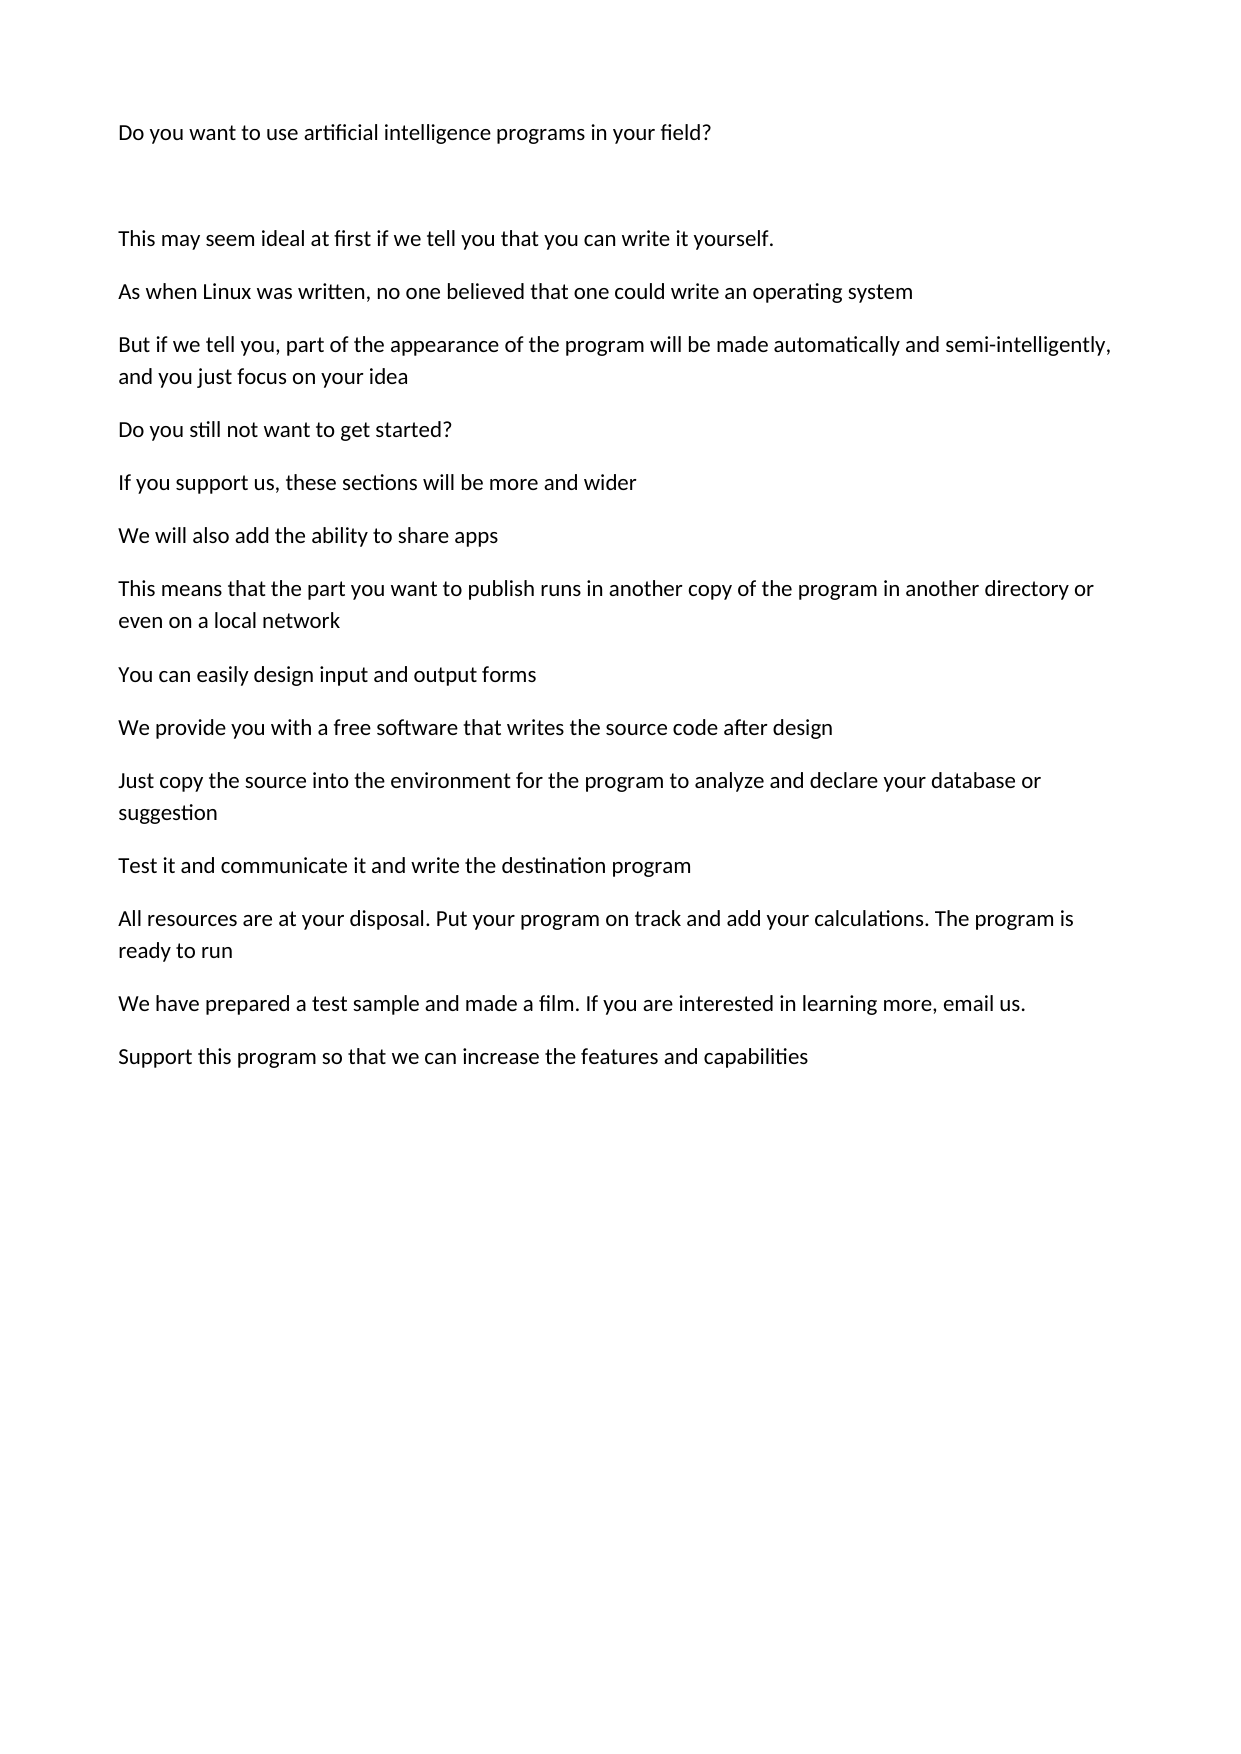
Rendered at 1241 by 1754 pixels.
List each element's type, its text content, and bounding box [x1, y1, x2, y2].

text Just copy the source into the environment for the program to analyze and declare your database or suggestion [118, 766, 1122, 826]
text Support this program so that we can increase the features and capabilities [118, 1042, 1122, 1070]
text We provide you with a free software that writes the source code after design [118, 713, 1122, 741]
text You can easily design input and output forms [118, 660, 1122, 688]
text Do you want to use artificial intelligence programs in your field? [118, 118, 1122, 146]
text We will also add the ability to share apps [118, 521, 1122, 549]
text This may seem ideal at first if we tell you that you can write it yourself. [118, 224, 1122, 252]
text But if we tell you, part of the appearance of the program will be made automatically and semi-intelligently, and you just focus on your idea [118, 330, 1122, 390]
text All resources are at your disposal. Put your program on track and add your calculations. The program is ready to run [118, 904, 1122, 964]
text As when Linux was written, no one believed that one could write an operating system [118, 277, 1122, 305]
text This means that the part you want to publish runs in another copy of the program in another directory or even on a local network [118, 574, 1122, 635]
text We have prepared a test sample and made a film. If you are interested in learning more, email us. [118, 989, 1122, 1017]
text Do you still not want to get started? [118, 415, 1122, 443]
text Test it and communicate it and write the destination program [118, 851, 1122, 879]
text If you support us, these sections will be more and wider [118, 468, 1122, 496]
